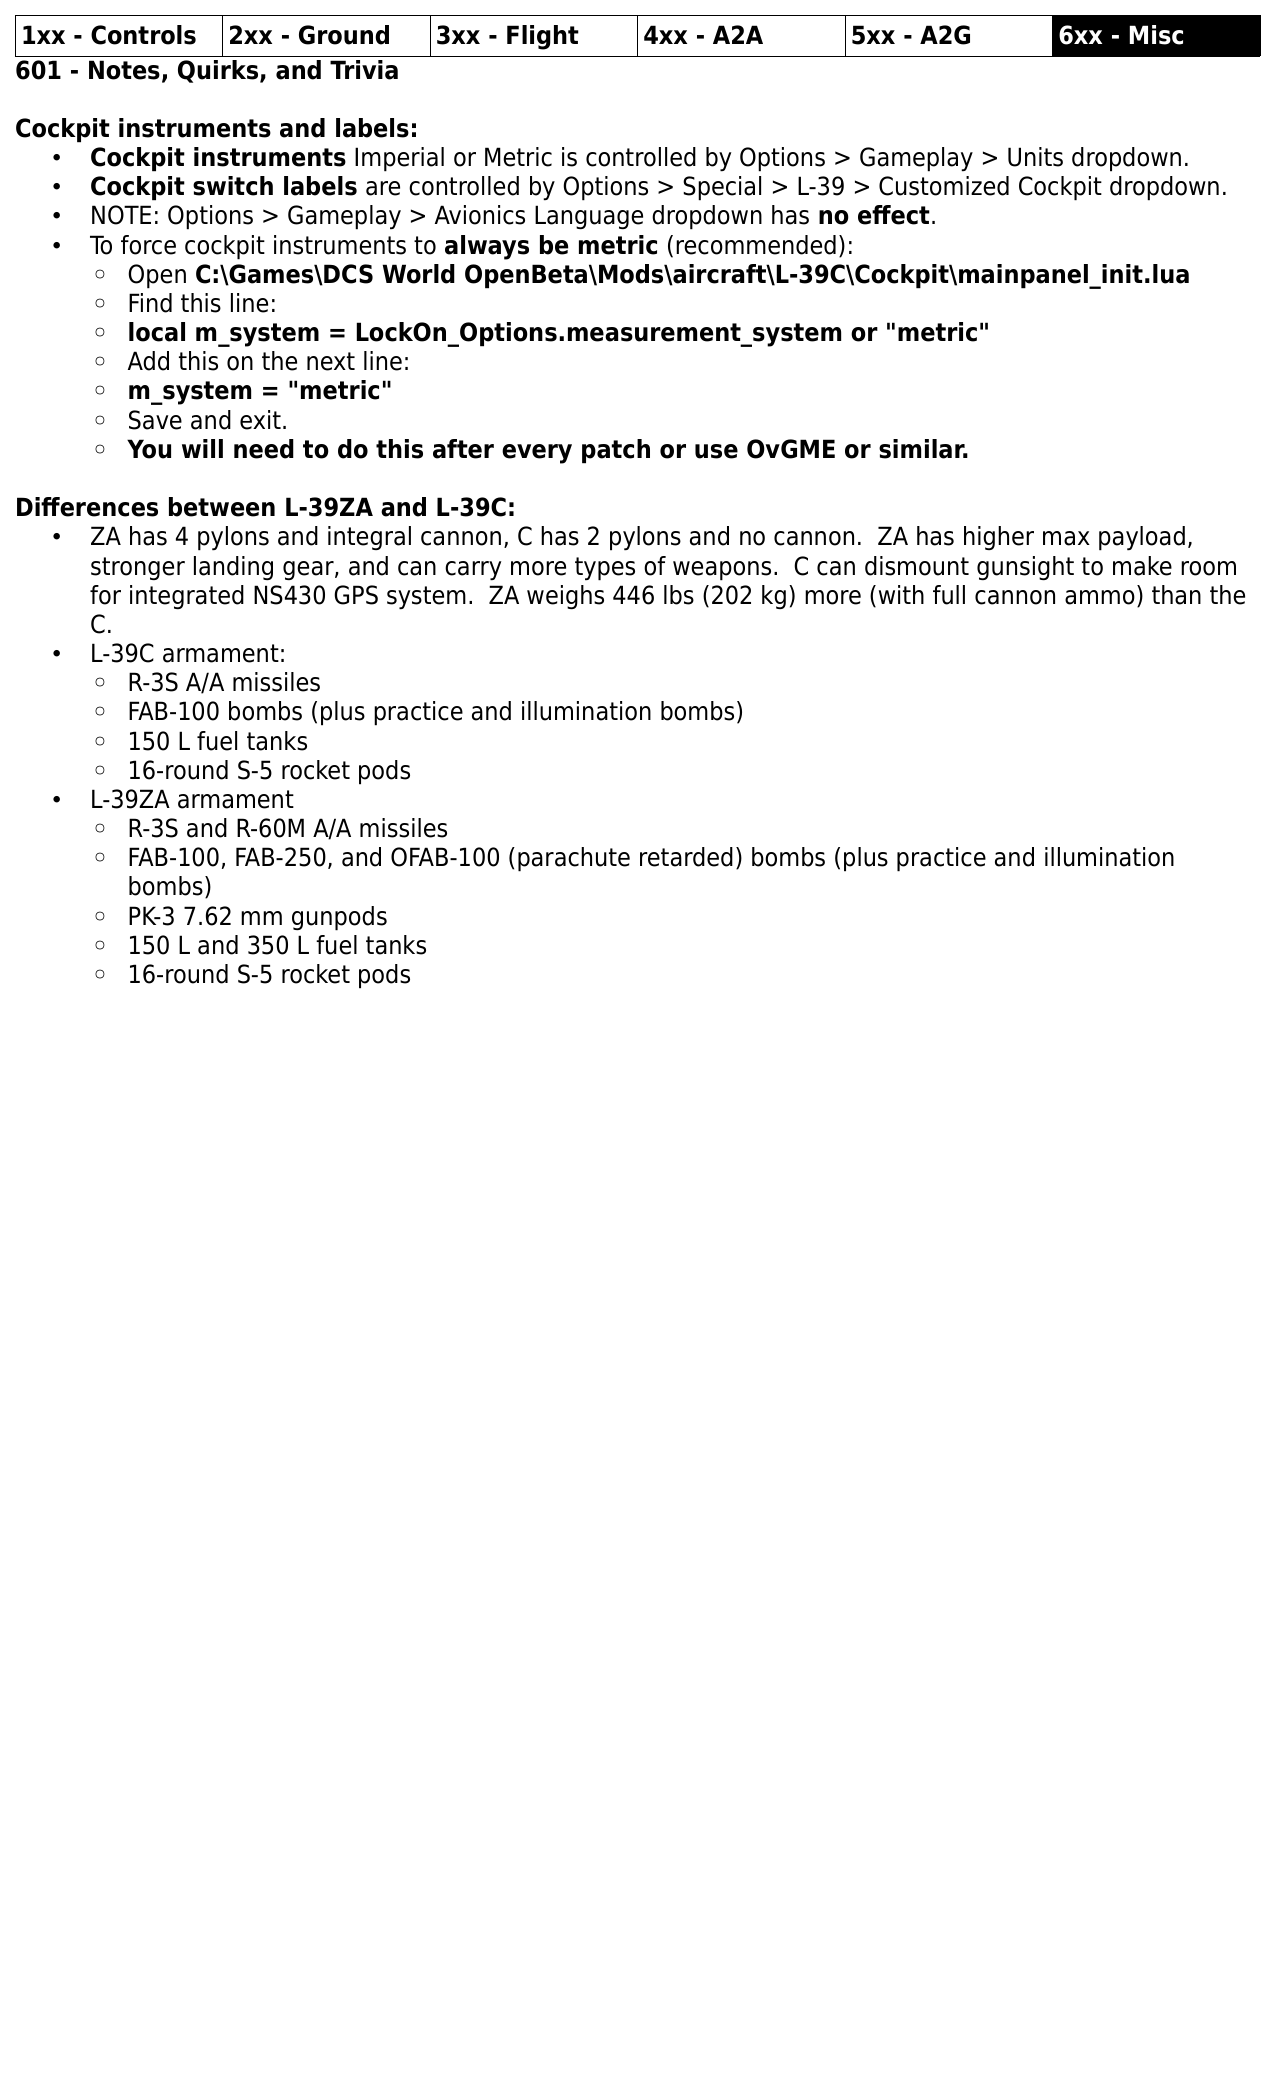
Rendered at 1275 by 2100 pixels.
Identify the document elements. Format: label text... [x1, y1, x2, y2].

list R-3S A/A missiles [90, 668, 1260, 697]
list FAB-100 bombs (plus practice and illumination bombs) [90, 697, 1260, 727]
list 16-round S-5 rocket pods [90, 960, 1260, 989]
list L-39C armament: [52, 639, 1260, 668]
list NOTE: Options > Gameplay > Avionics Language dropdown has no effect. [52, 202, 1260, 231]
list To force cockpit instruments to always be metric (recommended): [52, 231, 1260, 260]
table_header 5xx - A2G [846, 16, 1052, 56]
list Open C:\Games\DCS World OpenBeta\Mods\aircraft\L-39C\Cockpit\mainpanel_init.lua [90, 260, 1260, 289]
table_header 2xx - Ground [223, 16, 430, 56]
list PK-3 7.62 mm gunpods [90, 902, 1260, 931]
table_header 4xx - A2A [638, 16, 845, 56]
list 16-round S-5 rocket pods [90, 756, 1260, 785]
list Add this on the next line: [90, 347, 1260, 377]
table_header 1xx - Controls [16, 16, 222, 56]
list local m_system = LockOn_Options.measurement_system or "metric" [90, 318, 1260, 347]
list 150 L fuel tanks [90, 727, 1260, 756]
list ZA has 4 pylons and integral cannon, C has 2 pylons and no cannon. ZA has higher max payload, stronger landing gear, and can carry more types of weapons. C can dismount gunsight to make room for integrated NS430 GPS system. ZA weighs 446 lbs (202 kg) more (with full cannon ammo) than the C. [52, 522, 1260, 639]
text Cockpit instruments and labels: [15, 114, 1260, 143]
list 150 L and 350 L fuel tanks [90, 931, 1260, 960]
list m_system = "metric" [90, 377, 1260, 406]
list FAB-100, FAB-250, and OFAB-100 (parachute retarded) bombs (plus practice and illumination bombs) [90, 843, 1260, 902]
list Save and exit. [90, 406, 1260, 435]
text Differences between L-39ZA and L-39C: [15, 493, 1260, 522]
list Cockpit instruments Imperial or Metric is controlled by Options > Gameplay > Units dropdown. [52, 143, 1260, 172]
table_header 6xx - Misc [1053, 16, 1260, 56]
text 601 - Notes, Quirks, and Trivia [15, 57, 1260, 85]
list R-3S and R-60M A/A missiles [90, 814, 1260, 843]
list Find this line: [90, 289, 1260, 318]
table_header 3xx - Flight [431, 16, 637, 56]
list You will need to do this after every patch or use OvGME or similar. [90, 435, 1260, 464]
list Cockpit switch labels are controlled by Options > Special > L-39 > Customized Cockpit dropdown. [52, 172, 1260, 202]
list L-39ZA armament [52, 785, 1260, 814]
